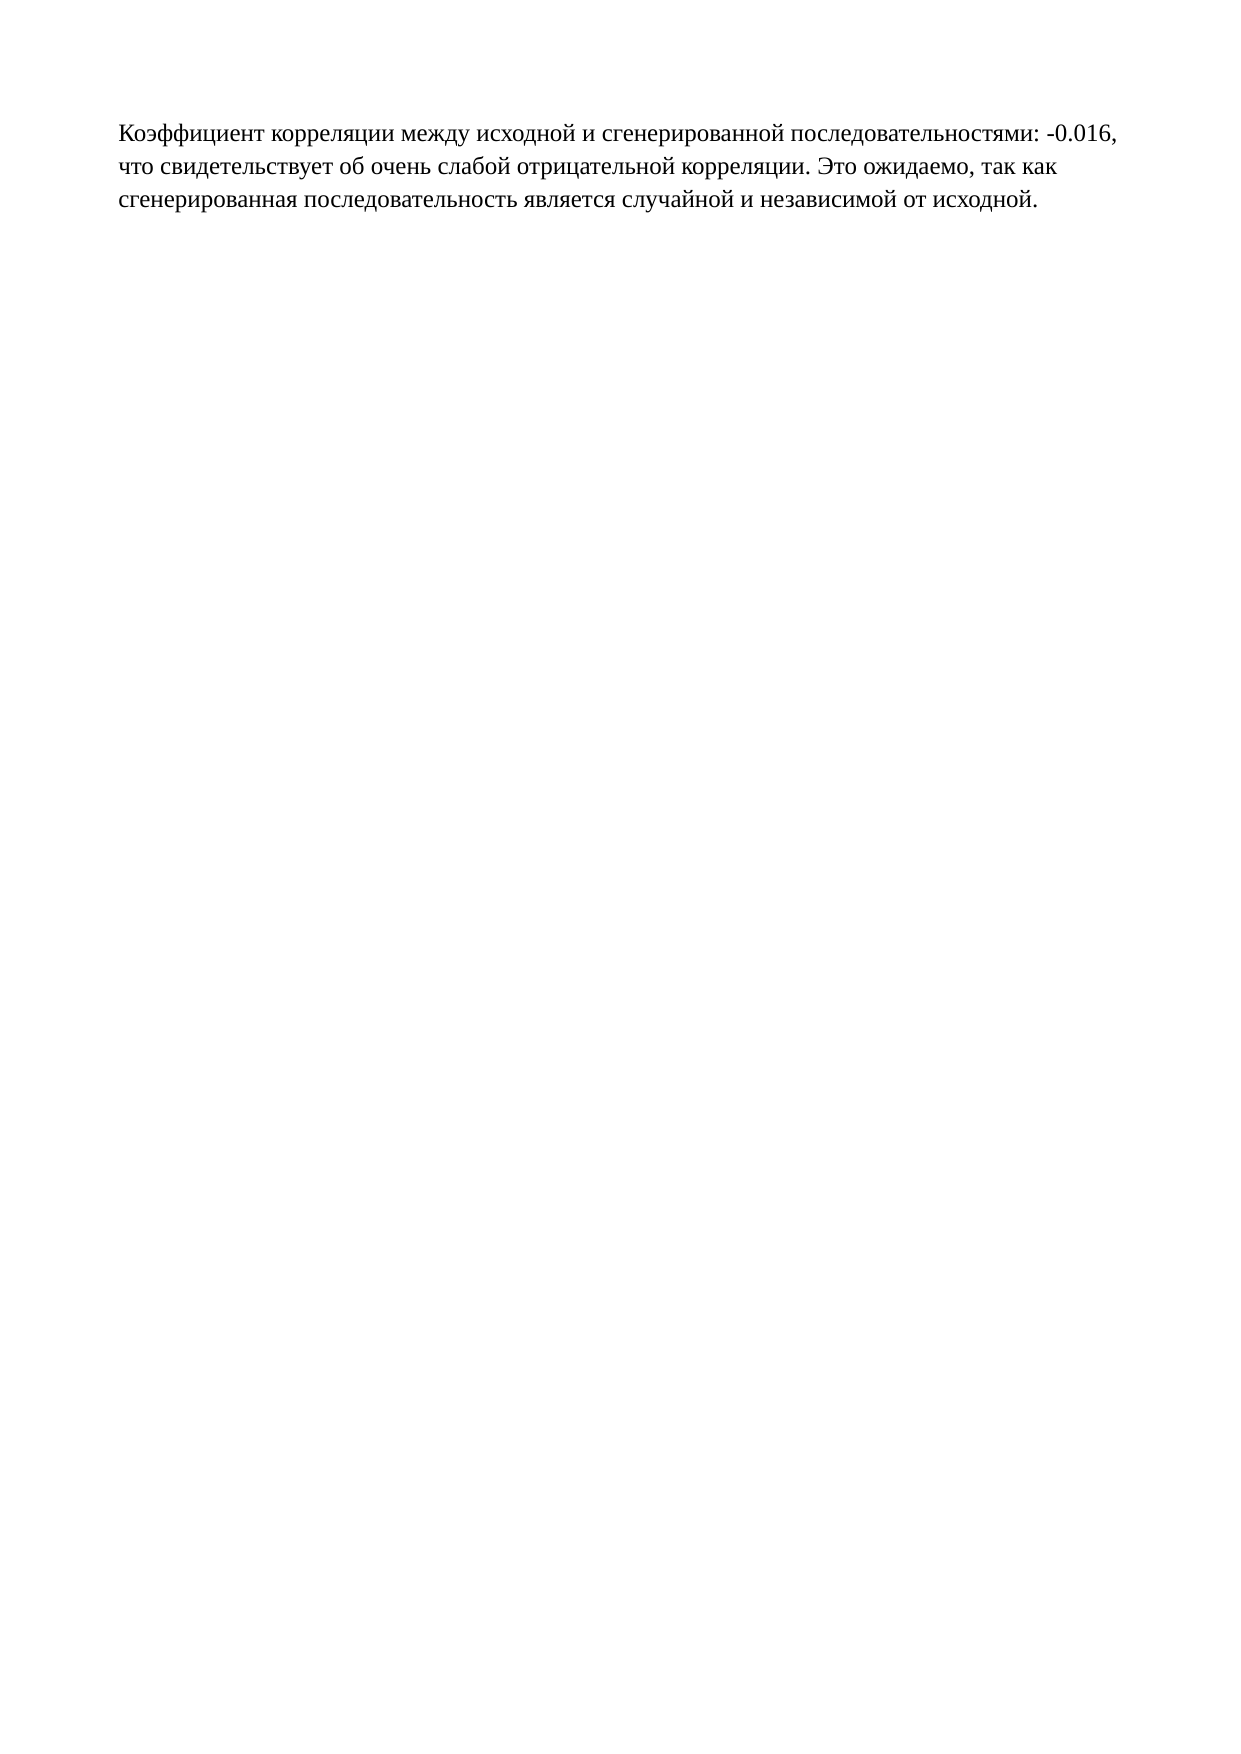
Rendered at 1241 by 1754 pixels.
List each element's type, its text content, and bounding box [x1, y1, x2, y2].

text Коэффициент корреляции между исходной и сгенерированной последовательностями: -0.016, что свидетельствует об очень слабой отрицательной корреляции. Это ожидаемо, так как сгенерированная последовательность является случайной и независимой от исходной. [118, 118, 1122, 213]
